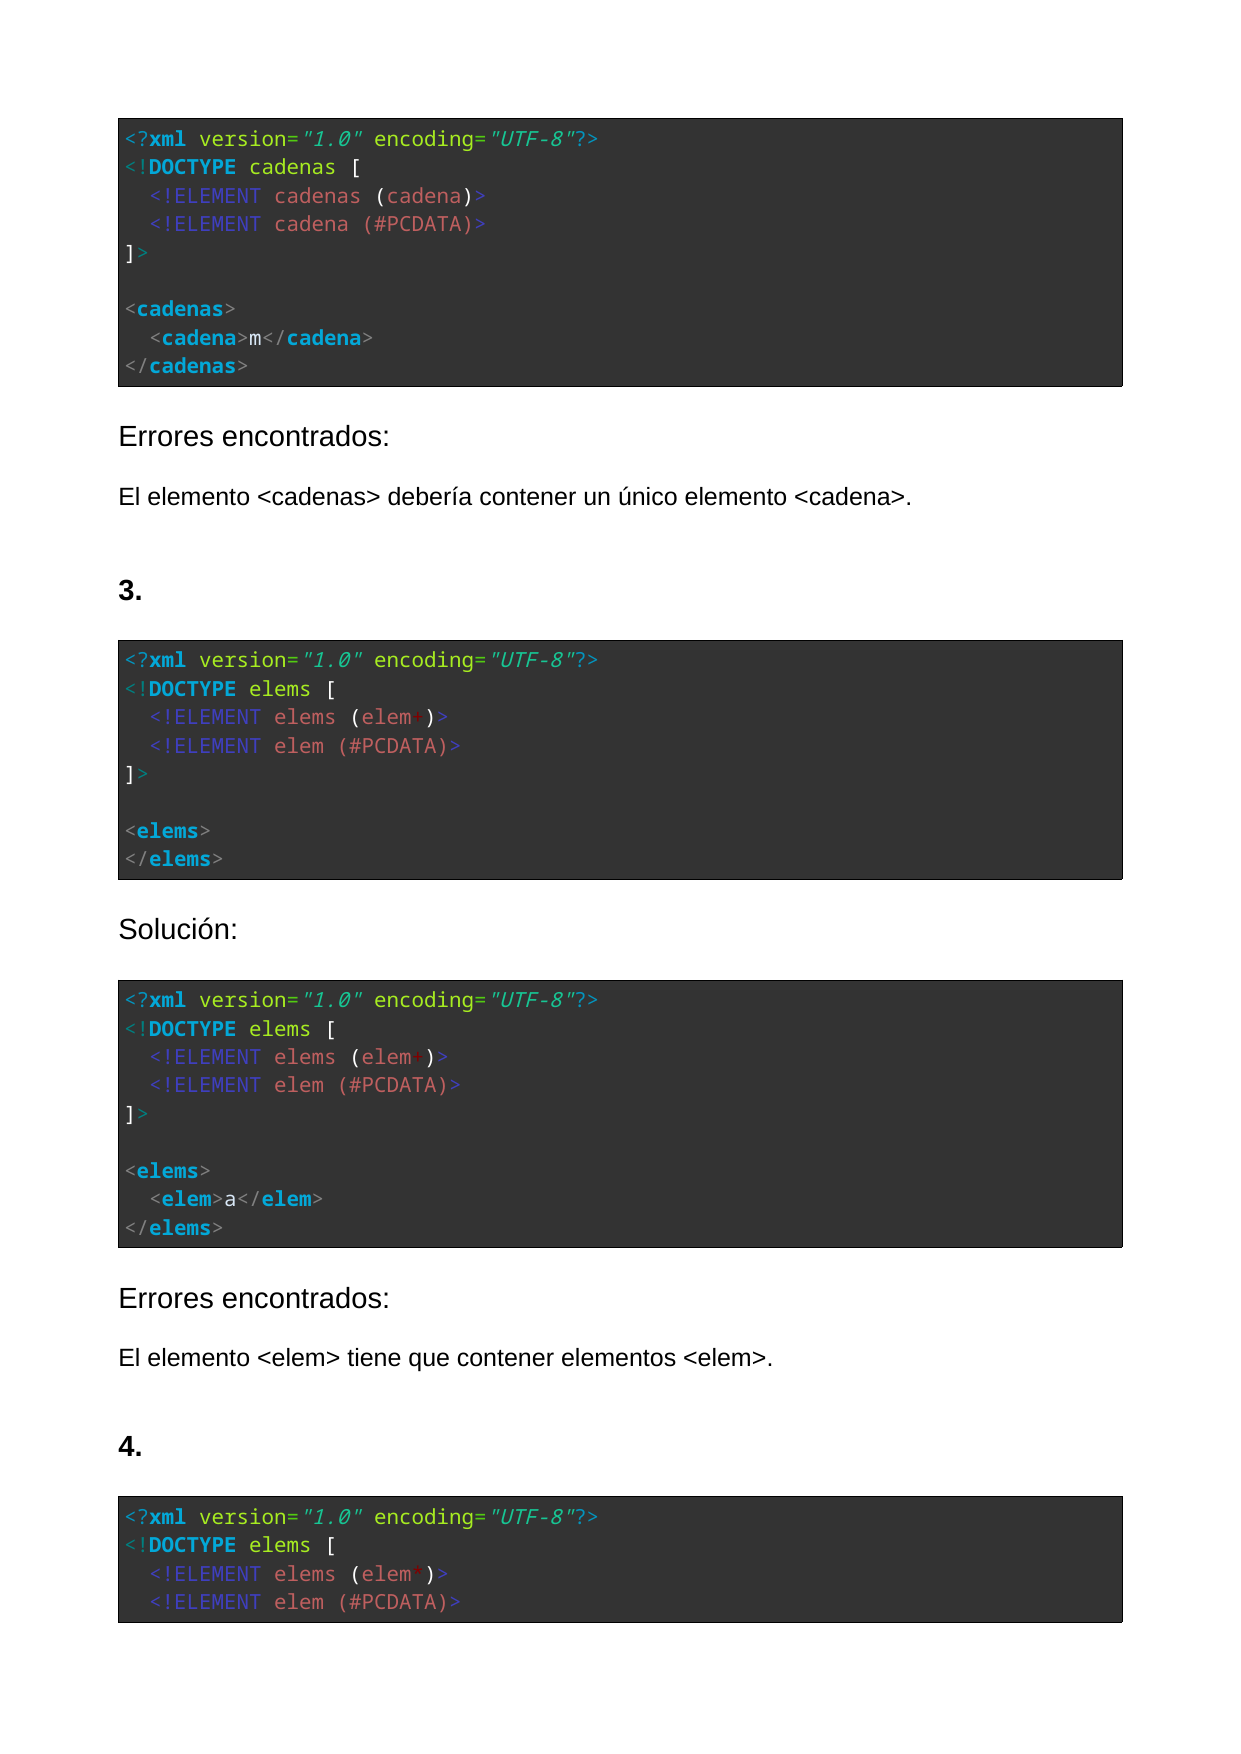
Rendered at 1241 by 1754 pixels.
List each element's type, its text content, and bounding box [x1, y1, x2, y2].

text 4. [118, 1429, 1122, 1463]
table_header <?xml version="1.0" encoding="UTF-8"?> <!DOCTYPE elems [ <!ELEMENT elems (elem+)> <!ELEMENT elem (#PCDATA)> ]> <elems> </elems> [119, 641, 1122, 879]
text Solución: [118, 912, 1122, 946]
text El elemento <elem> tiene que contener elementos <elem>. [118, 1343, 1122, 1372]
text 3. [118, 573, 1122, 606]
table_header <?xml version="1.0" encoding="UTF-8"?> <!DOCTYPE elems [ <!ELEMENT elems (elem*)> <!ELEMENT elem (#PCDATA)> [119, 1497, 1122, 1622]
table_header <?xml version="1.0" encoding="UTF-8"?> <!DOCTYPE cadenas [ <!ELEMENT cadenas (cadena)> <!ELEMENT cadena (#PCDATA)> ]> <cadenas> <cadena>m</cadena> </cadenas> [119, 119, 1122, 386]
table_header <?xml version="1.0" encoding="UTF-8"?> <!DOCTYPE elems [ <!ELEMENT elems (elem+)> <!ELEMENT elem (#PCDATA)> ]> <elems> <elem>a</elem> </elems> [119, 981, 1122, 1247]
text El elemento <cadenas> debería contener un único elemento <cadena>. [118, 482, 1122, 510]
text Errores encontrados: [118, 1281, 1122, 1314]
text Errores encontrados: [118, 419, 1122, 453]
